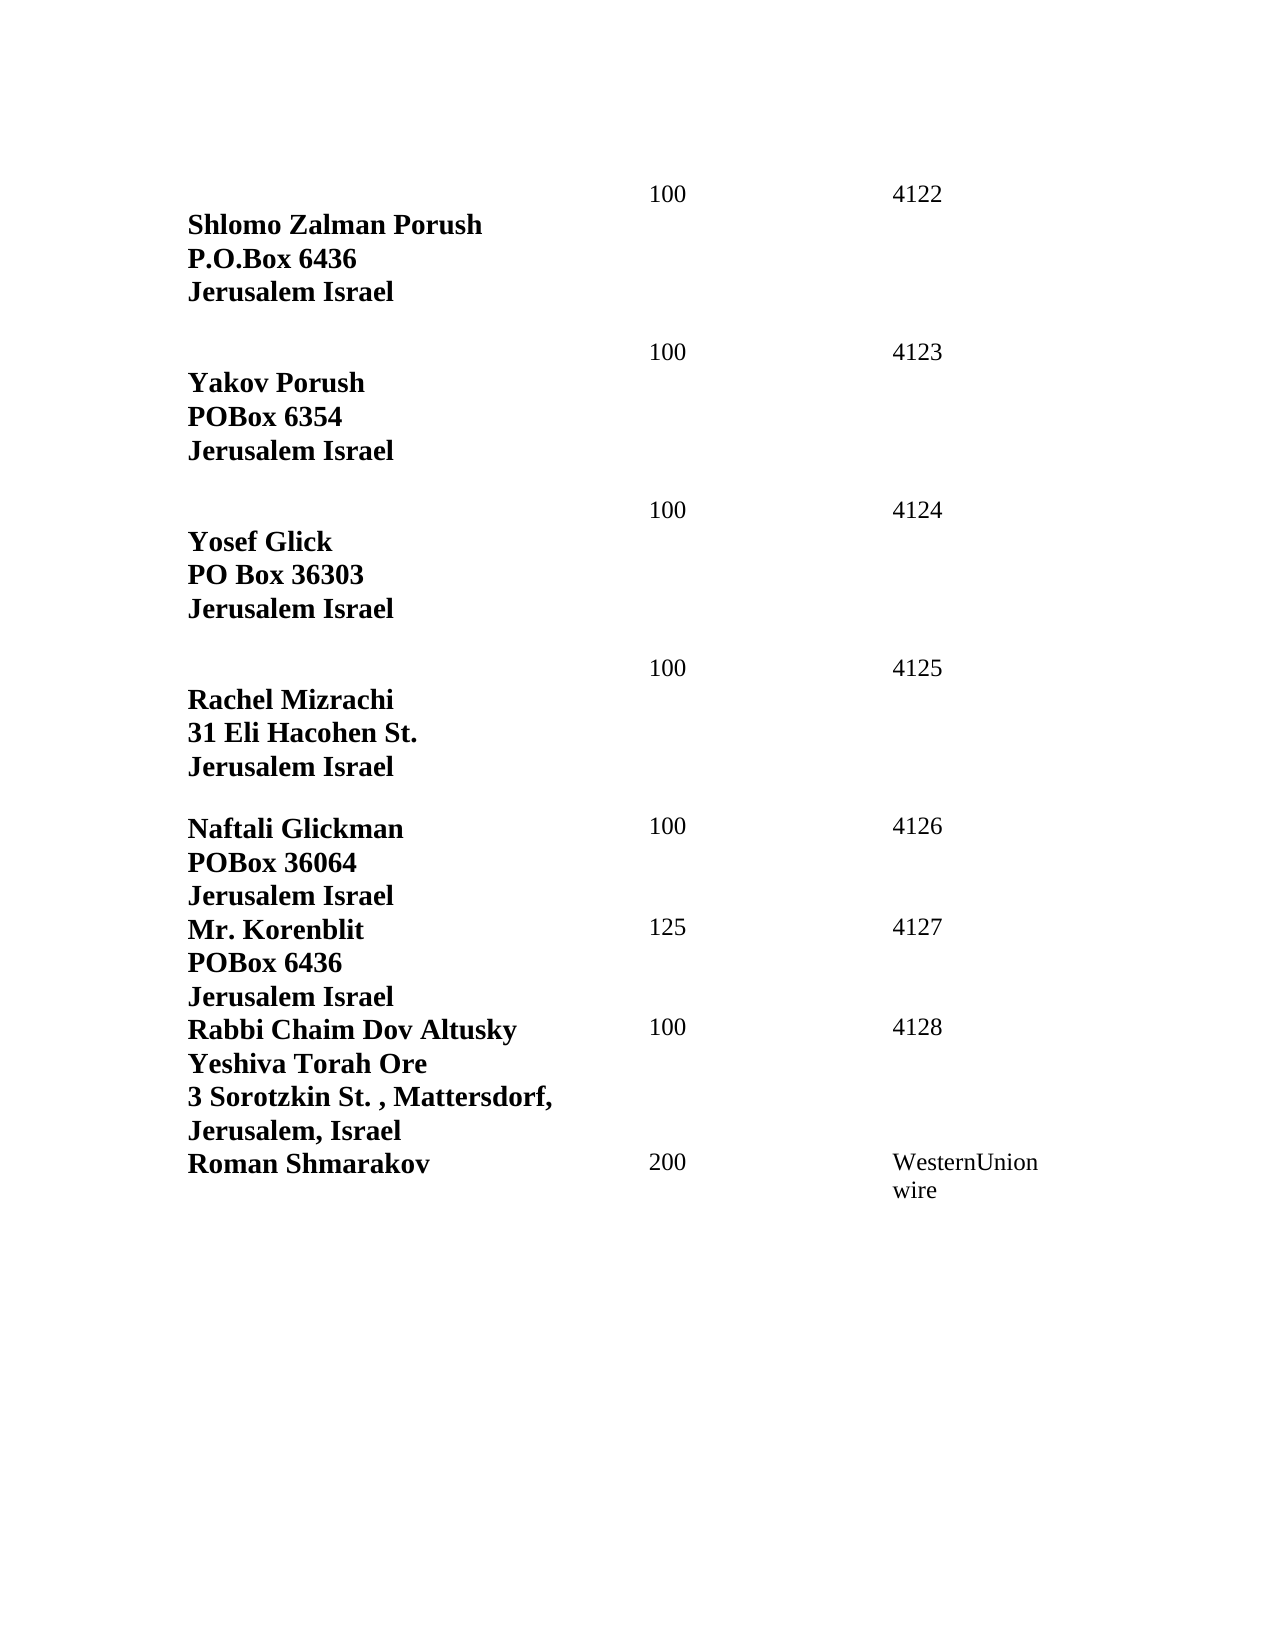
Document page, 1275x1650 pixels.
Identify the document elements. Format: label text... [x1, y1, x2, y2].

table_cell 4123 [881, 337, 1099, 495]
table_cell 4128 [881, 1013, 1099, 1147]
table_cell 100 [638, 653, 881, 811]
table_cell WesternUnion wire [881, 1147, 1099, 1204]
table_cell 100 [638, 811, 881, 912]
table_cell 4126 [881, 811, 1099, 912]
table_cell 100 [638, 337, 881, 495]
table_header 4122 [881, 179, 1099, 337]
table_cell Mr. Korenblit POBox 6436 Jerusalem Israel [176, 912, 637, 1012]
table_cell Yosef Glick PO Box 36303 Jerusalem Israel [176, 495, 637, 653]
table_cell 125 [638, 912, 881, 1012]
table_cell 4124 [881, 495, 1099, 653]
table_cell Rabbi Chaim Dov Altusky Yeshiva Torah Ore 3 Sorotzkin St. , Mattersdorf, Jerusalem, Israel [176, 1013, 637, 1147]
table_cell 100 [638, 1013, 881, 1147]
table_cell Yakov Porush POBox 6354 Jerusalem Israel [176, 337, 637, 495]
table_cell 4125 [881, 653, 1099, 811]
table_header Shlomo Zalman Porush P.O.Box 6436 Jerusalem Israel [176, 179, 637, 337]
table_cell 4127 [881, 912, 1099, 1012]
table_cell Roman Shmarakov [176, 1147, 637, 1204]
table_cell Rachel Mizrachi 31 Eli Hacohen St. Jerusalem Israel [176, 653, 637, 811]
table_cell Naftali Glickman POBox 36064 Jerusalem Israel [176, 811, 637, 912]
table_header 100 [638, 179, 881, 337]
table_cell 200 [638, 1147, 881, 1204]
table_cell 100 [638, 495, 881, 653]
